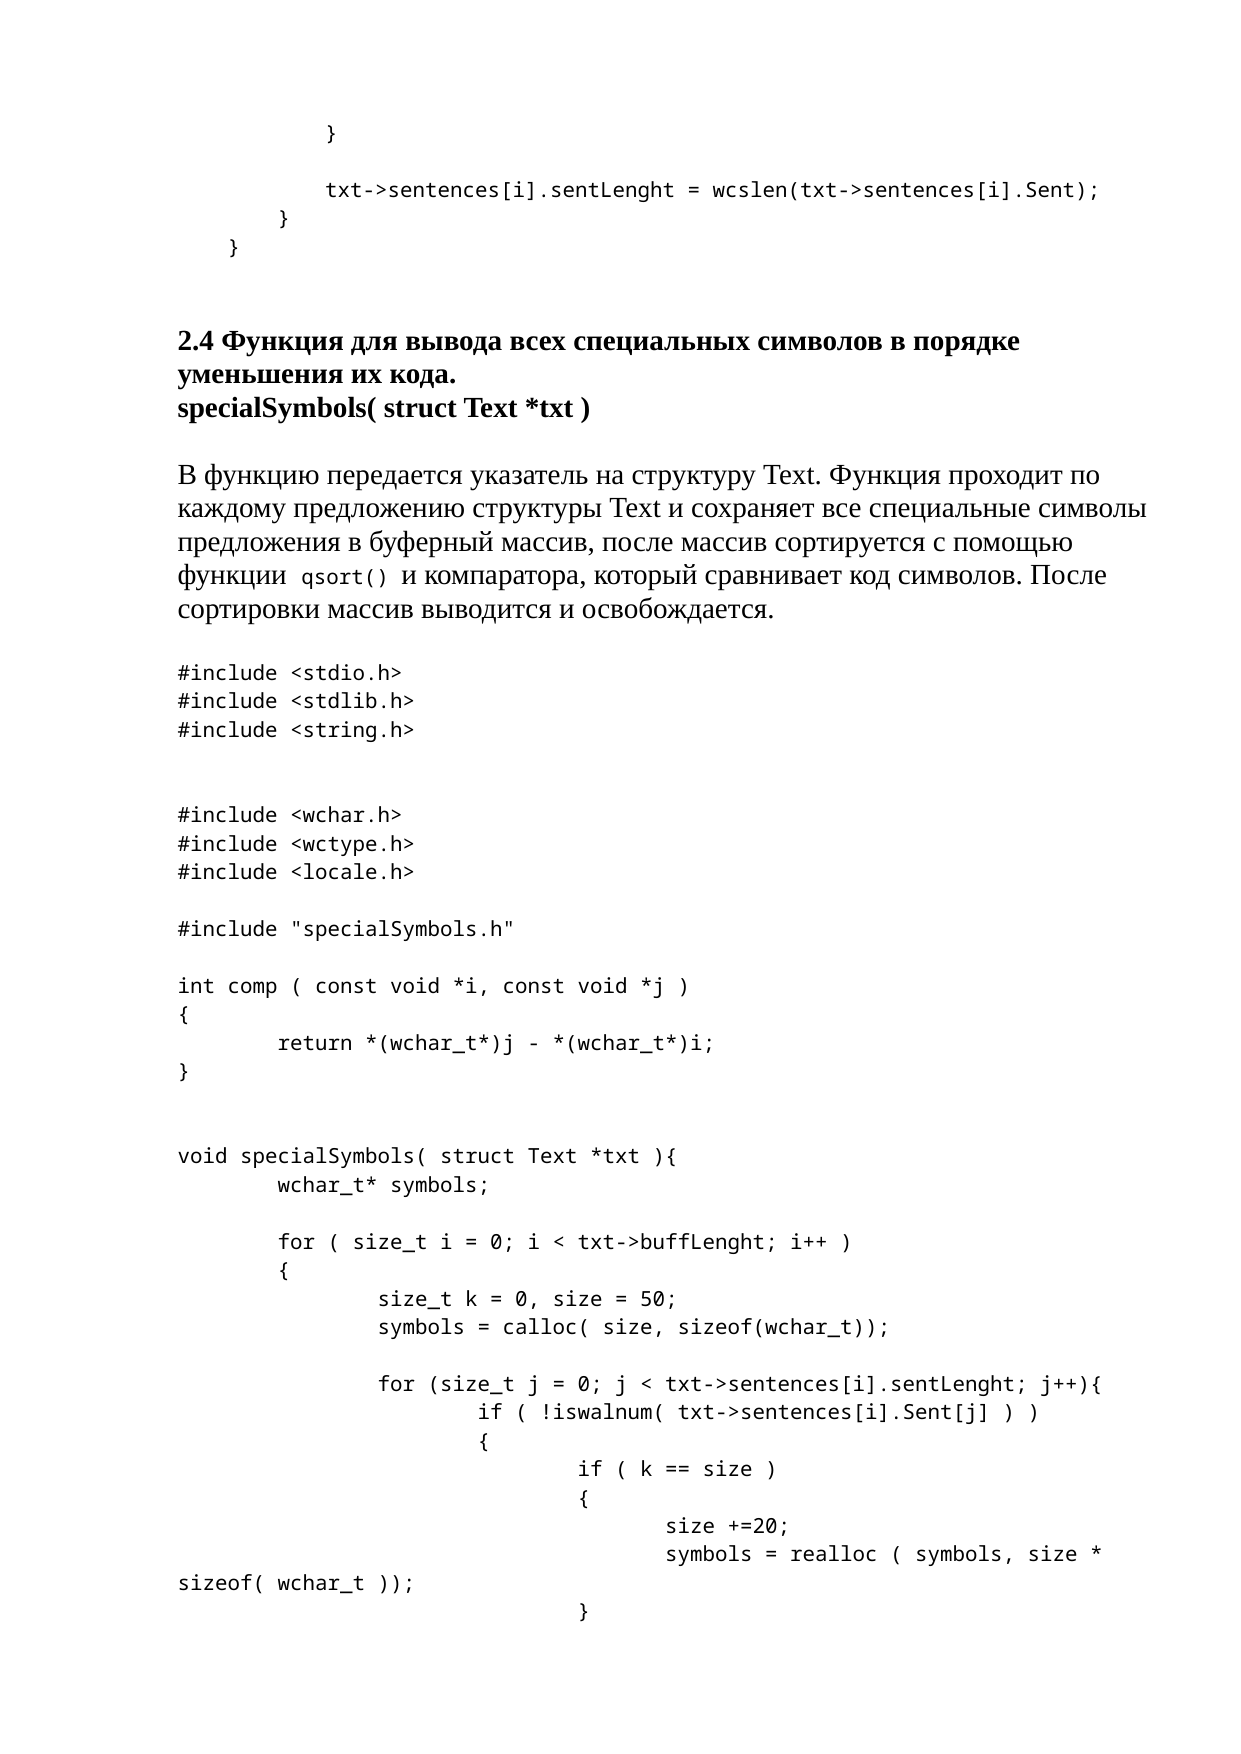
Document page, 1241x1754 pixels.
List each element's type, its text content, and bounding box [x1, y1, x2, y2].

text for (size_t j = 0; j < txt->sentences[i].sentLenght; j++){ [177, 1369, 1152, 1397]
text 2.4 Функция для вывода всех специальных символов в порядке уменьшения их кода. [177, 323, 1152, 390]
text { [177, 1426, 1152, 1454]
text #include <wctype.h> [177, 829, 1152, 857]
text for ( size_t i = 0; i < txt->buffLenght; i++ ) [177, 1227, 1152, 1255]
text symbols = calloc( size, sizeof(wchar_t)); [177, 1312, 1152, 1341]
text В функцию передается указатель на структуру Text. Функция проходит по каждому предложению структуры Text и сохраняет все специальные символы предложения в буферный массив, после массив сортируется с помощью функции qsort() и компаратора, который сравнивает код символов. После сортировки массив выводится и освобождается. [177, 457, 1152, 624]
text size +=20; [177, 1511, 1152, 1539]
text wchar_t* symbols; [177, 1170, 1152, 1198]
text specialSymbols( struct Text *txt ) [177, 390, 1152, 423]
text txt->sentences[i].sentLenght = wcslen(txt->sentences[i].Sent); [177, 175, 1152, 203]
text return *(wchar_t*)j - *(wchar_t*)i; [177, 1028, 1152, 1056]
text if ( k == size ) [177, 1454, 1152, 1483]
text #include <locale.h> [177, 857, 1152, 886]
text void specialSymbols( struct Text *txt ){ [177, 1141, 1152, 1170]
text #include <stdlib.h> [177, 686, 1152, 715]
text { [177, 1483, 1152, 1511]
text } [177, 232, 1152, 260]
text #include <stdio.h> [177, 658, 1152, 686]
text { [177, 1255, 1152, 1284]
text #include <string.h> [177, 715, 1152, 743]
text int comp ( const void *i, const void *j ) [177, 971, 1152, 999]
text if ( !iswalnum( txt->sentences[i].Sent[j] ) ) [177, 1397, 1152, 1426]
text { [177, 999, 1152, 1028]
text } [177, 203, 1152, 232]
text #include "specialSymbols.h" [177, 914, 1152, 942]
text symbols = realloc ( symbols, size * sizeof( wchar_t )); [177, 1539, 1152, 1596]
text size_t k = 0, size = 50; [177, 1284, 1152, 1312]
text } [177, 1056, 1152, 1084]
text } [177, 1596, 1152, 1625]
text #include <wchar.h> [177, 800, 1152, 829]
text } [177, 118, 1152, 147]
